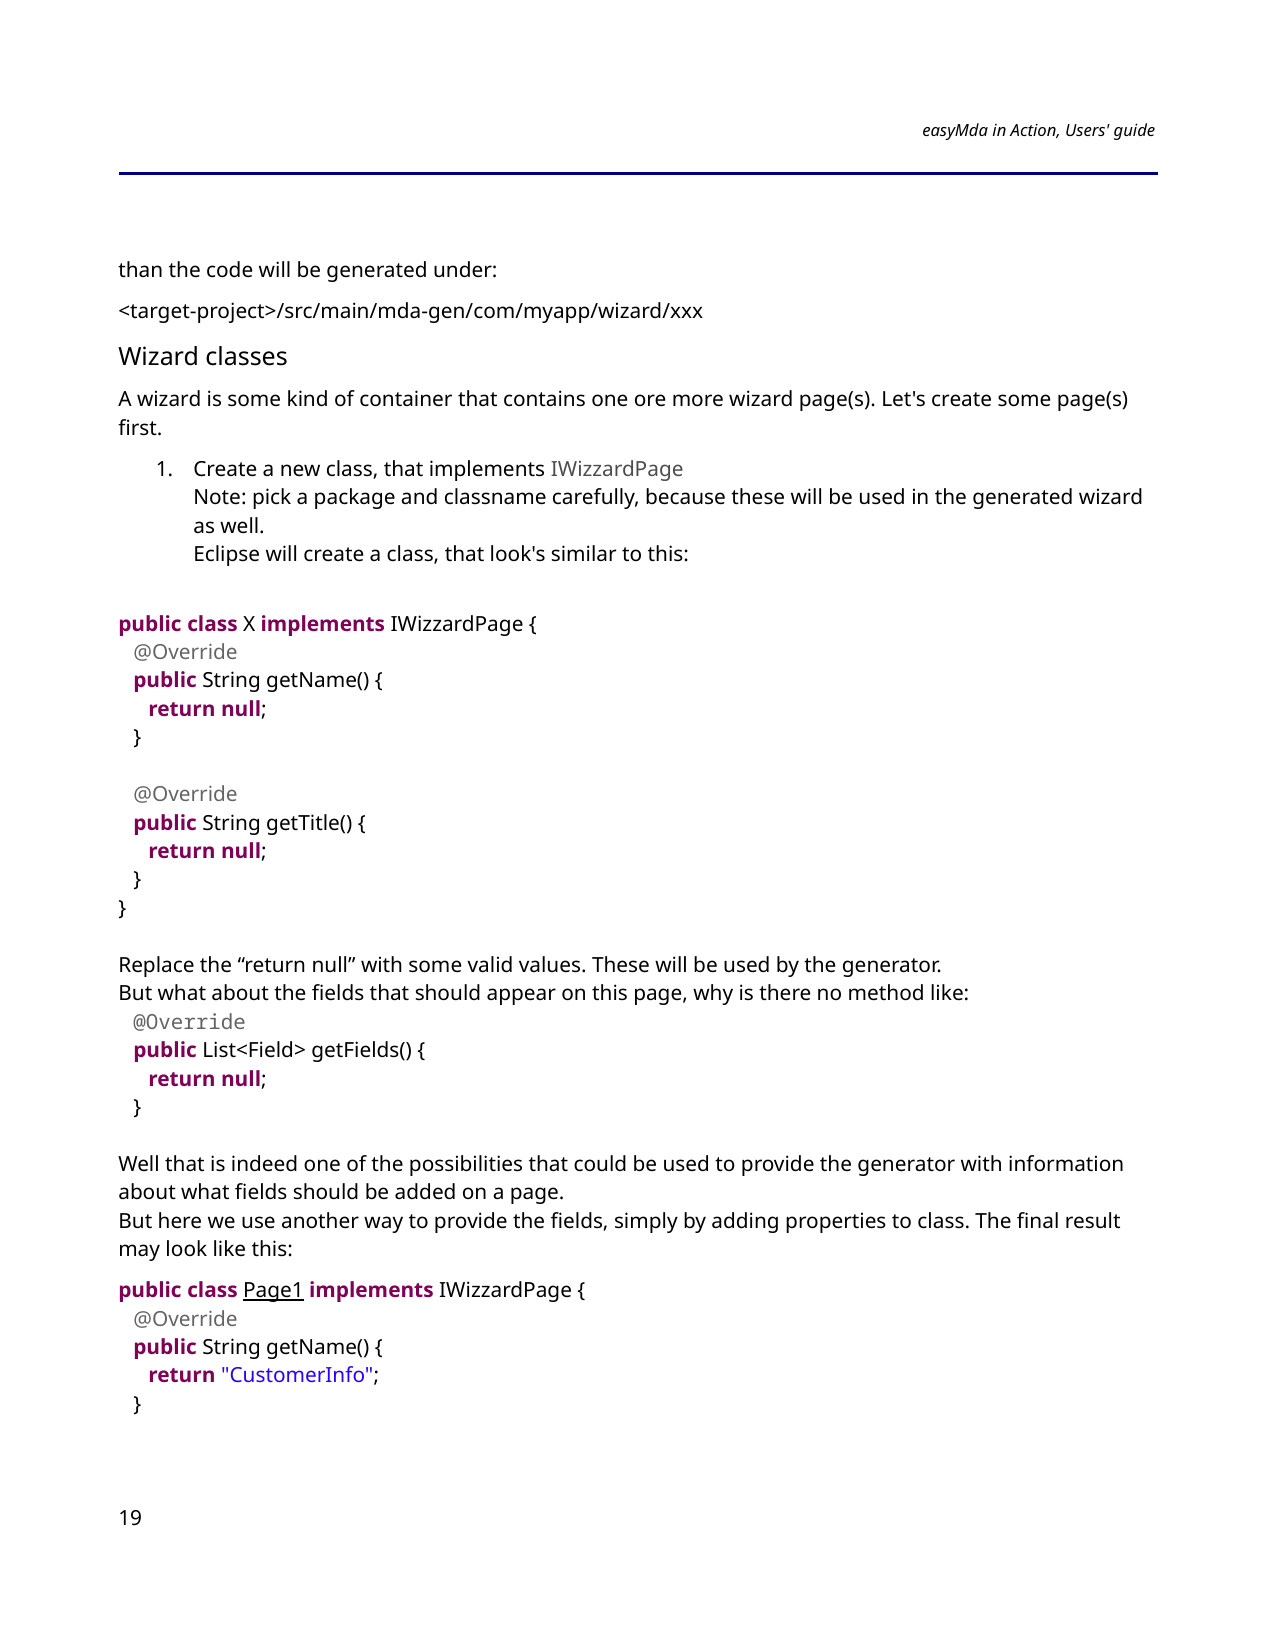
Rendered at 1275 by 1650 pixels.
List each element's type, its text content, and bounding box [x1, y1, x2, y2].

text return "CustomerInfo"; [118, 1361, 1157, 1389]
text } [118, 864, 1157, 893]
text public List<Field> getFields() { [118, 1035, 1157, 1064]
text } [118, 893, 1157, 921]
text A wizard is some kind of container that contains one ore more wizard page(s). Let's create some page(s) first. [118, 384, 1157, 441]
list Create a new class, that implements IWizzardPage Note: pick a package and classname carefully, because these will be used in the generated wizard as well. Eclipse will create a class, that look's similar to this: [156, 454, 1157, 568]
text But what about the fields that should appear on this page, why is there no method like: @Override [118, 978, 1157, 1035]
text @Override [118, 1304, 1157, 1332]
text public String getName() { [118, 666, 1157, 694]
text return null; [118, 836, 1157, 864]
text } [118, 722, 1157, 751]
text Replace the “return null” with some valid values. These will be used by the generator. [118, 950, 1157, 978]
text @Override [118, 779, 1157, 808]
text @Override [118, 637, 1157, 666]
text } [118, 1092, 1157, 1121]
text public String getTitle() { [118, 808, 1157, 836]
text than the code will be generated under: [118, 256, 1157, 284]
text public class Page1 implements IWizzardPage { [118, 1275, 1157, 1304]
text return null; [118, 1064, 1157, 1092]
text } [118, 1389, 1157, 1417]
text public String getName() { [118, 1332, 1157, 1361]
text public class X implements IWizzardPage { [118, 609, 1157, 637]
text <target-project>/src/main/mda-gen/com/myapp/wizard/xxx [118, 297, 1157, 325]
text [118, 227, 1157, 256]
text return null; [118, 694, 1157, 722]
text Well that is indeed one of the possibilities that could be used to provide the generator with information about what fields should be added on a page. But here we use another way to provide the fields, simply by adding properties to class. The final result may look like this: [118, 1149, 1157, 1263]
subtitle Wizard classes [118, 338, 1157, 373]
